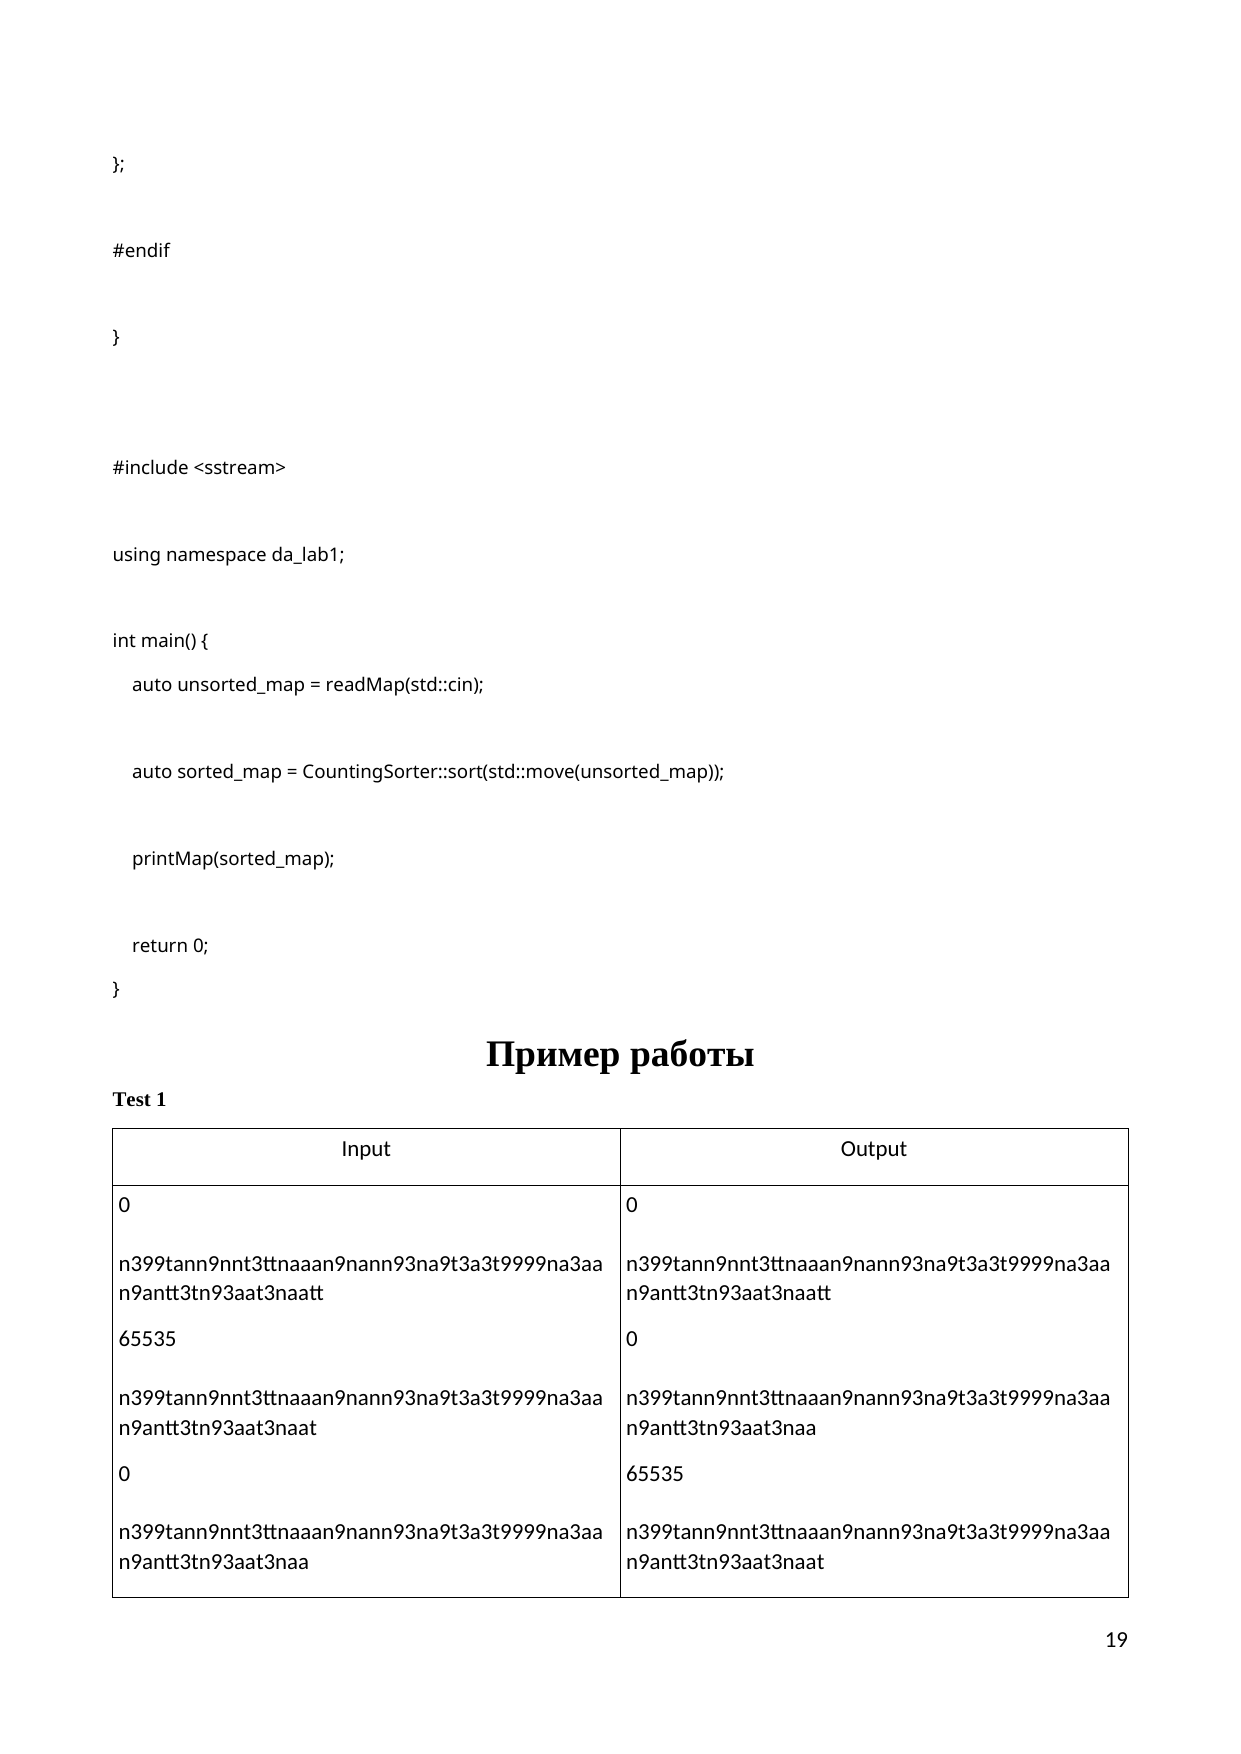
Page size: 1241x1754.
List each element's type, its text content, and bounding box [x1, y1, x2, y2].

text return 0; [112, 932, 1128, 957]
text } [112, 324, 1128, 349]
text #include <sstream> [112, 454, 1128, 479]
text using namespace da_lab1; [112, 541, 1128, 566]
table_header Input [113, 1129, 620, 1184]
subtitle Пример работы [112, 1032, 1128, 1075]
text auto unsorted_map = readMap(std::cin); [112, 671, 1128, 697]
text } [112, 975, 1128, 1001]
text int main() { [112, 628, 1128, 653]
text }; [112, 150, 1128, 176]
text printMap(sorted_map); [112, 845, 1128, 871]
text Test 1 [112, 1086, 1128, 1111]
table_cell 0 n399tann9nnt3ttnaaan9nann93na9t3a3t9999na3aan9antt3tn93aat3naatt 65535 n399tann9nnt3ttnaaan9nann93na9t3a3t9999na3aan9antt3tn93aat3naat 0 n399tann9nnt3ttnaaan9nann93na9t3a3t9999na3aan9antt3tn93aat3naa [113, 1186, 620, 1597]
text #endif [112, 237, 1128, 262]
table_cell 0 n399tann9nnt3ttnaaan9nann93na9t3a3t9999na3aan9antt3tn93aat3naatt 0 n399tann9nnt3ttnaaan9nann93na9t3a3t9999na3aan9antt3tn93aat3naa 65535 n399tann9nnt3ttnaaan9nann93na9t3a3t9999na3aan9antt3tn93aat3naat [621, 1186, 1128, 1597]
text auto sorted_map = CountingSorter::sort(std::move(unsorted_map)); [112, 758, 1128, 784]
table_header Output [621, 1129, 1128, 1184]
